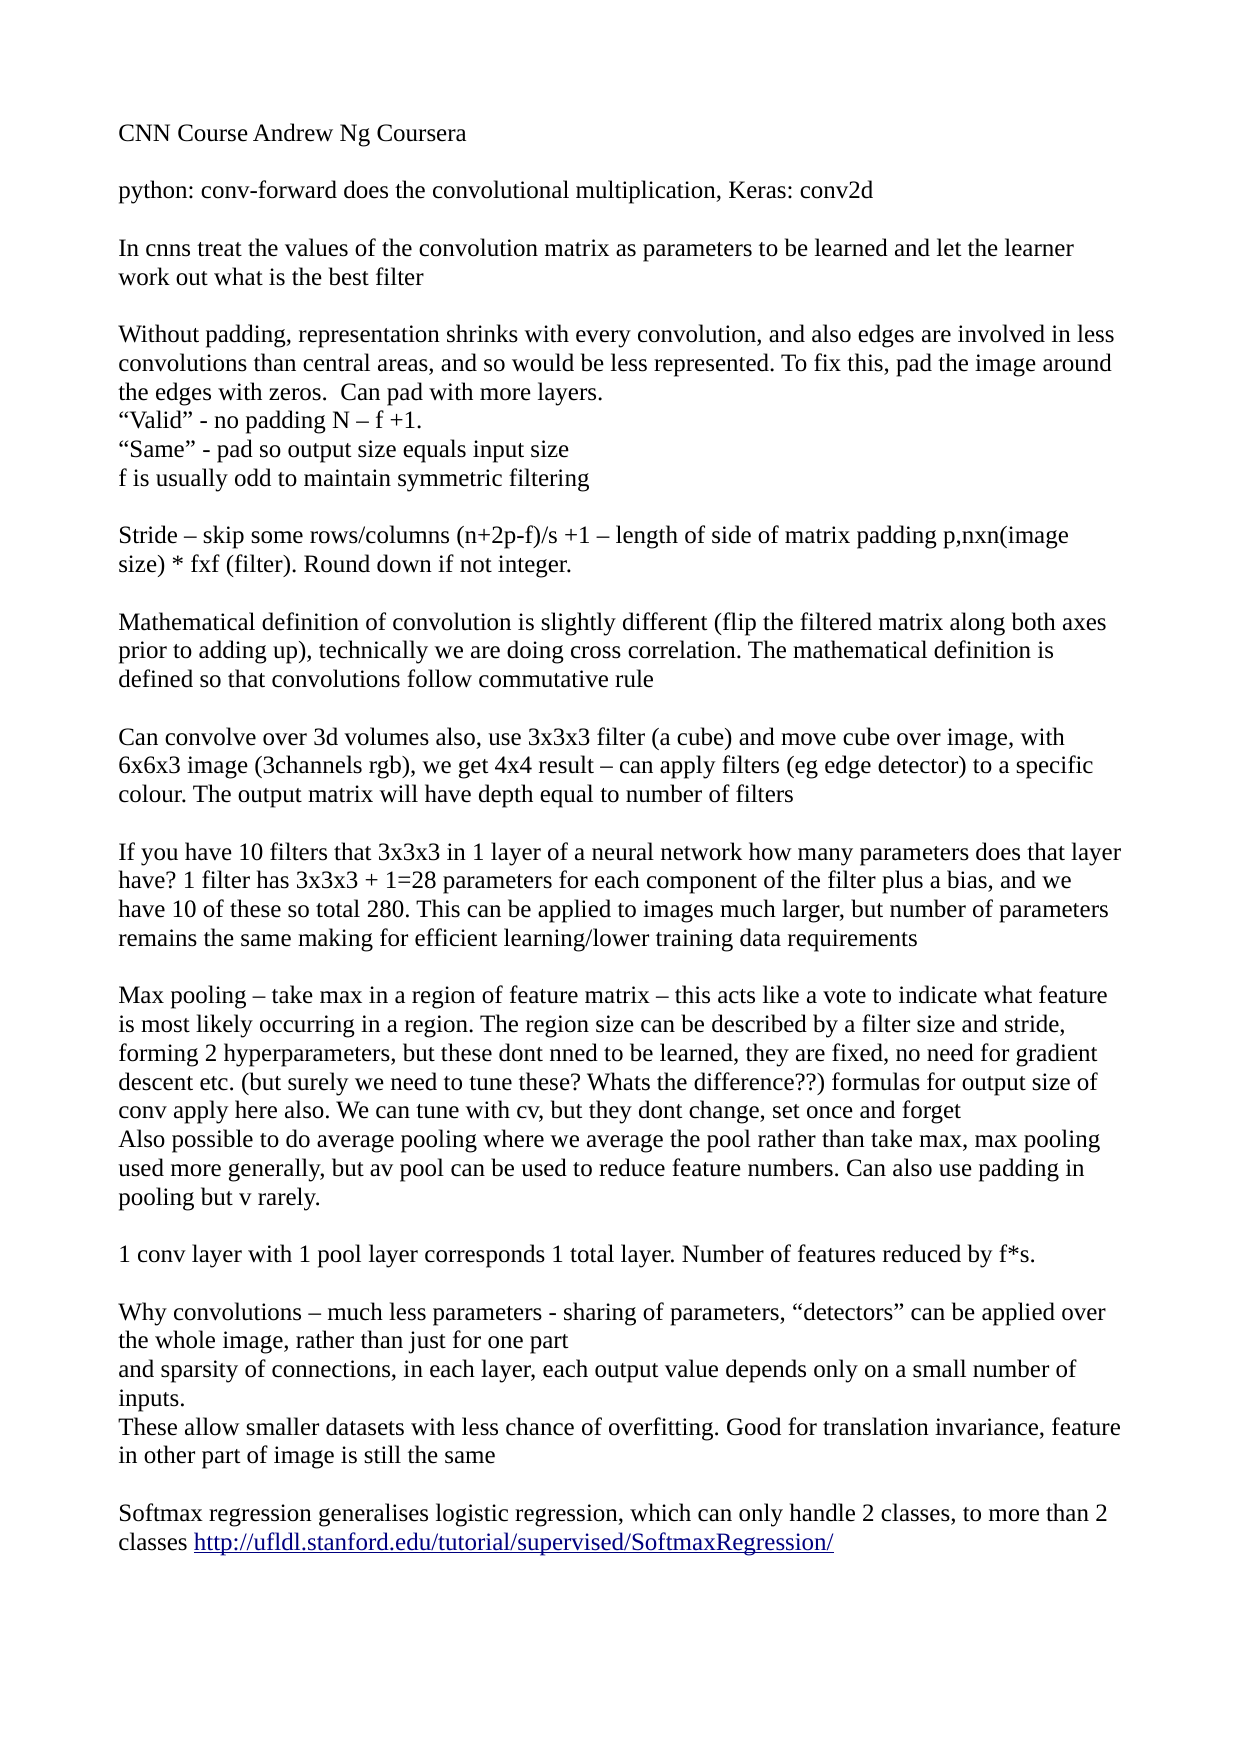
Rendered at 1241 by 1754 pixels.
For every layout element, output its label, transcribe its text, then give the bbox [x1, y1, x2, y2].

text “Same” - pad so output size equals input size [118, 434, 1122, 463]
text In cnns treat the values of the convolution matrix as parameters to be learned and let the learner work out what is the best filter [118, 233, 1122, 291]
text Why convolutions – much less parameters - sharing of parameters, “detectors” can be applied over the whole image, rather than just for one part [118, 1297, 1122, 1354]
text Stride – skip some rows/columns (n+2p-f)/s +1 – length of side of matrix padding p,nxn(image size) * fxf (filter). Round down if not integer. [118, 521, 1122, 578]
text These allow smaller datasets with less chance of overfitting. Good for translation invariance, feature in other part of image is still the same [118, 1412, 1122, 1469]
text If you have 10 filters that 3x3x3 in 1 layer of a neural network how many parameters does that layer have? 1 filter has 3x3x3 + 1=28 parameters for each component of the filter plus a bias, and we have 10 of these so total 280. This can be applied to images much larger, but number of parameters remains the same making for efficient learning/lower training data requirements [118, 837, 1122, 952]
text “Valid” - no padding N – f +1. [118, 406, 1122, 434]
text Also possible to do average pooling where we average the pool rather than take max, max pooling used more generally, but av pool can be used to reduce feature numbers. Can also use padding in pooling but v rarely. [118, 1124, 1122, 1211]
text f is usually odd to maintain symmetric filtering [118, 463, 1122, 492]
text python: conv-forward does the convolutional multiplication, Keras: conv2d [118, 176, 1122, 204]
text Softmax regression generalises logistic regression, which can only handle 2 classes, to more than 2 classes http://ufldl.stanford.edu/tutorial/supervised/SoftmaxRegression/ [118, 1498, 1122, 1556]
text Can convolve over 3d volumes also, use 3x3x3 filter (a cube) and move cube over image, with 6x6x3 image (3channels rgb), we get 4x4 result – can apply filters (eg edge detector) to a specific colour. The output matrix will have depth equal to number of filters [118, 722, 1122, 808]
text 1 conv layer with 1 pool layer corresponds 1 total layer. Number of features reduced by f*s. [118, 1239, 1122, 1268]
text CNN Course Andrew Ng Coursera [118, 118, 1122, 147]
text Max pooling – take max in a region of feature matrix – this acts like a vote to indicate what feature is most likely occurring in a region. The region size can be described by a filter size and stride, forming 2 hyperparameters, but these dont nned to be learned, they are fixed, no need for gradient descent etc. (but surely we need to tune these? Whats the difference??) formulas for output size of conv apply here also. We can tune with cv, but they dont change, set once and forget [118, 981, 1122, 1124]
text Without padding, representation shrinks with every convolution, and also edges are involved in less convolutions than central areas, and so would be less represented. To fix this, pad the image around the edges with zeros. Can pad with more layers. [118, 319, 1122, 406]
text Mathematical definition of convolution is slightly different (flip the filtered matrix along both axes prior to adding up), technically we are doing cross correlation. The mathematical definition is defined so that convolutions follow commutative rule [118, 607, 1122, 693]
text and sparsity of connections, in each layer, each output value depends only on a small number of inputs. [118, 1354, 1122, 1412]
